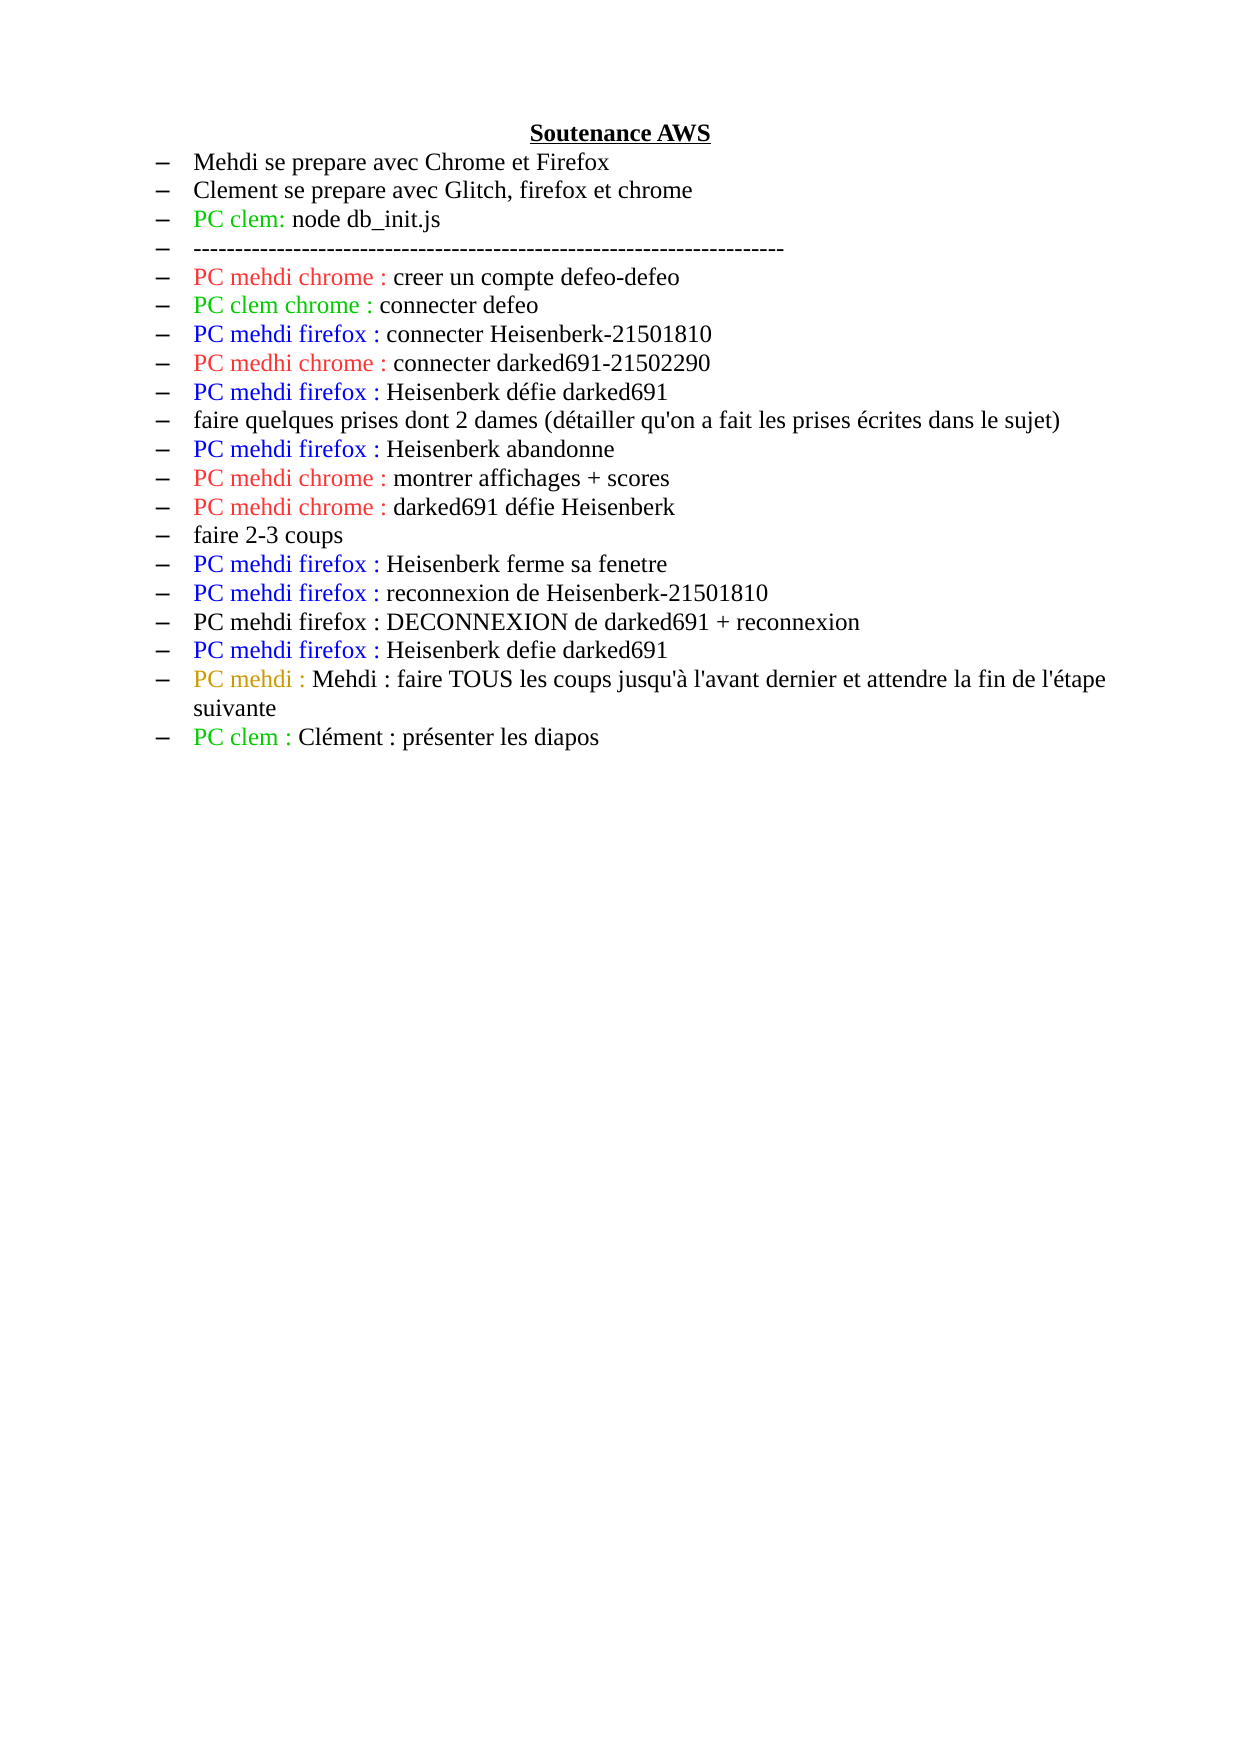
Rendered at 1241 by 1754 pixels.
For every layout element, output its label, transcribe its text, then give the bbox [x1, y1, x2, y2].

list PC mehdi firefox : reconnexion de Heisenberk-21501810 [156, 578, 1122, 607]
list PC mehdi firefox : Heisenberk abandonne [156, 434, 1122, 463]
list PC mehdi firefox : DECONNEXION de darked691 + reconnexion [156, 607, 1122, 636]
list faire 2-3 coups [156, 521, 1122, 549]
list faire quelques prises dont 2 dames (détailler qu'on a fait les prises écrites dans le sujet) [156, 406, 1122, 434]
list PC medhi chrome : connecter darked691-21502290 [156, 348, 1122, 377]
list PC mehdi firefox : Heisenberk ferme sa fenetre [156, 549, 1122, 578]
list Mehdi se prepare avec Chrome et Firefox [156, 147, 1122, 176]
list PC mehdi chrome : montrer affichages + scores [156, 463, 1122, 492]
list PC mehdi chrome : creer un compte defeo-defeo [156, 262, 1122, 291]
list ----------------------------------------------------------------------- [156, 233, 1122, 262]
list PC mehdi : Mehdi : faire TOUS les coups jusqu'à l'avant dernier et attendre la fin de l'étape suivante [156, 664, 1122, 722]
list Clement se prepare avec Glitch, firefox et chrome [156, 176, 1122, 204]
list PC clem: node db_init.js [156, 204, 1122, 233]
list PC clem chrome : connecter defeo [156, 291, 1122, 319]
list PC mehdi firefox : connecter Heisenberk-21501810 [156, 319, 1122, 348]
text Soutenance AWS [118, 118, 1122, 147]
list PC mehdi chrome : darked691 défie Heisenberk [156, 492, 1122, 521]
list PC mehdi firefox : Heisenberk défie darked691 [156, 377, 1122, 406]
list PC clem : Clément : présenter les diapos [156, 722, 1122, 751]
list PC mehdi firefox : Heisenberk defie darked691 [156, 636, 1122, 664]
